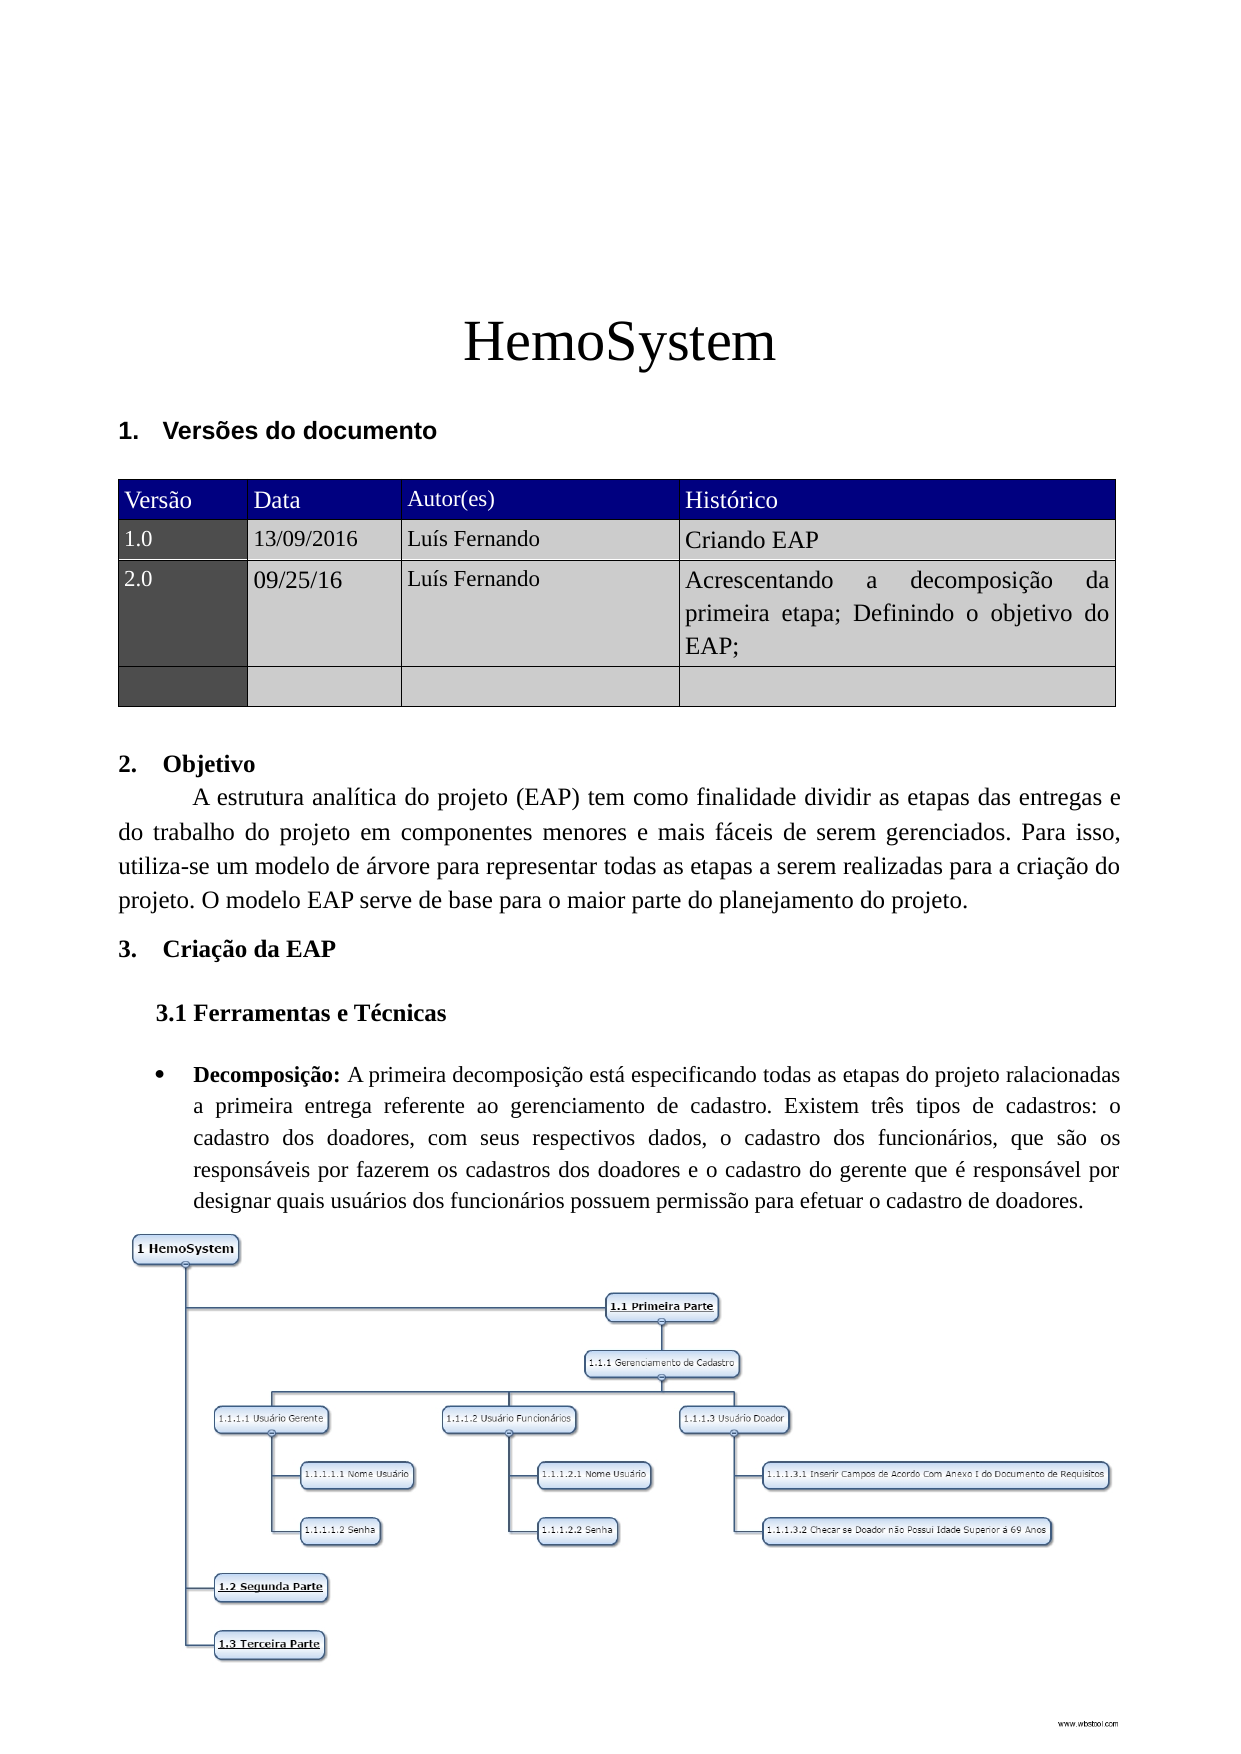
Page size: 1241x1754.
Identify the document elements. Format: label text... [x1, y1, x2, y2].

table_cell 2.0 [119, 561, 247, 666]
table_header Versão [119, 480, 247, 519]
subtitle 3.1 Ferramentas e Técnicas [156, 998, 1122, 1027]
table_cell 13/09/2016 [248, 520, 401, 559]
table_cell [680, 667, 1115, 706]
subtitle Versões do documento [118, 416, 1122, 444]
table_cell Luís Fernando [402, 520, 679, 559]
table_cell Criando EAP [680, 520, 1115, 559]
picture [118, 1227, 1123, 1729]
table_cell 25/09/16 [248, 561, 401, 666]
table_cell [119, 667, 247, 706]
table_cell 1.0 [119, 520, 247, 559]
table_cell Luís Fernando [402, 561, 679, 666]
table_header Histórico [680, 480, 1115, 519]
subtitle Criação da EAP [118, 934, 1122, 963]
table_cell Acrescentando a decomposição da primeira etapa; Definindo o objetivo do EAP; [680, 561, 1115, 666]
table_header Autor(es) [402, 480, 679, 519]
table_cell [248, 667, 401, 706]
table_cell [402, 667, 679, 706]
subtitle Objetivo [118, 749, 1122, 778]
text HemoSystem [118, 306, 1122, 373]
table_header Data [248, 480, 401, 519]
text A estrutura analítica do projeto (EAP) tem como finalidade dividir as etapas das entregas e do trabalho do projeto em componentes menores e mais fáceis de serem gerenciados. Para isso, utiliza-se um modelo de árvore para representar todas as etapas a serem realizadas para a criação do projeto. O modelo EAP serve de base para o maior parte do planejamento do projeto. [118, 782, 1122, 914]
list Decomposição: A primeira decomposição está especificando todas as etapas do projeto ralacionadas a primeira entrega referente ao gerenciamento de cadastro. Existem três tipos de cadastros: o cadastro dos doadores, com seus respectivos dados, o cadastro dos funcionários, que são os responsáveis por fazerem os cadastros dos doadores e o cadastro do gerente que é responsável por designar quais usuários dos funcionários possuem permissão para efetuar o cadastro de doadores. [156, 1061, 1122, 1214]
